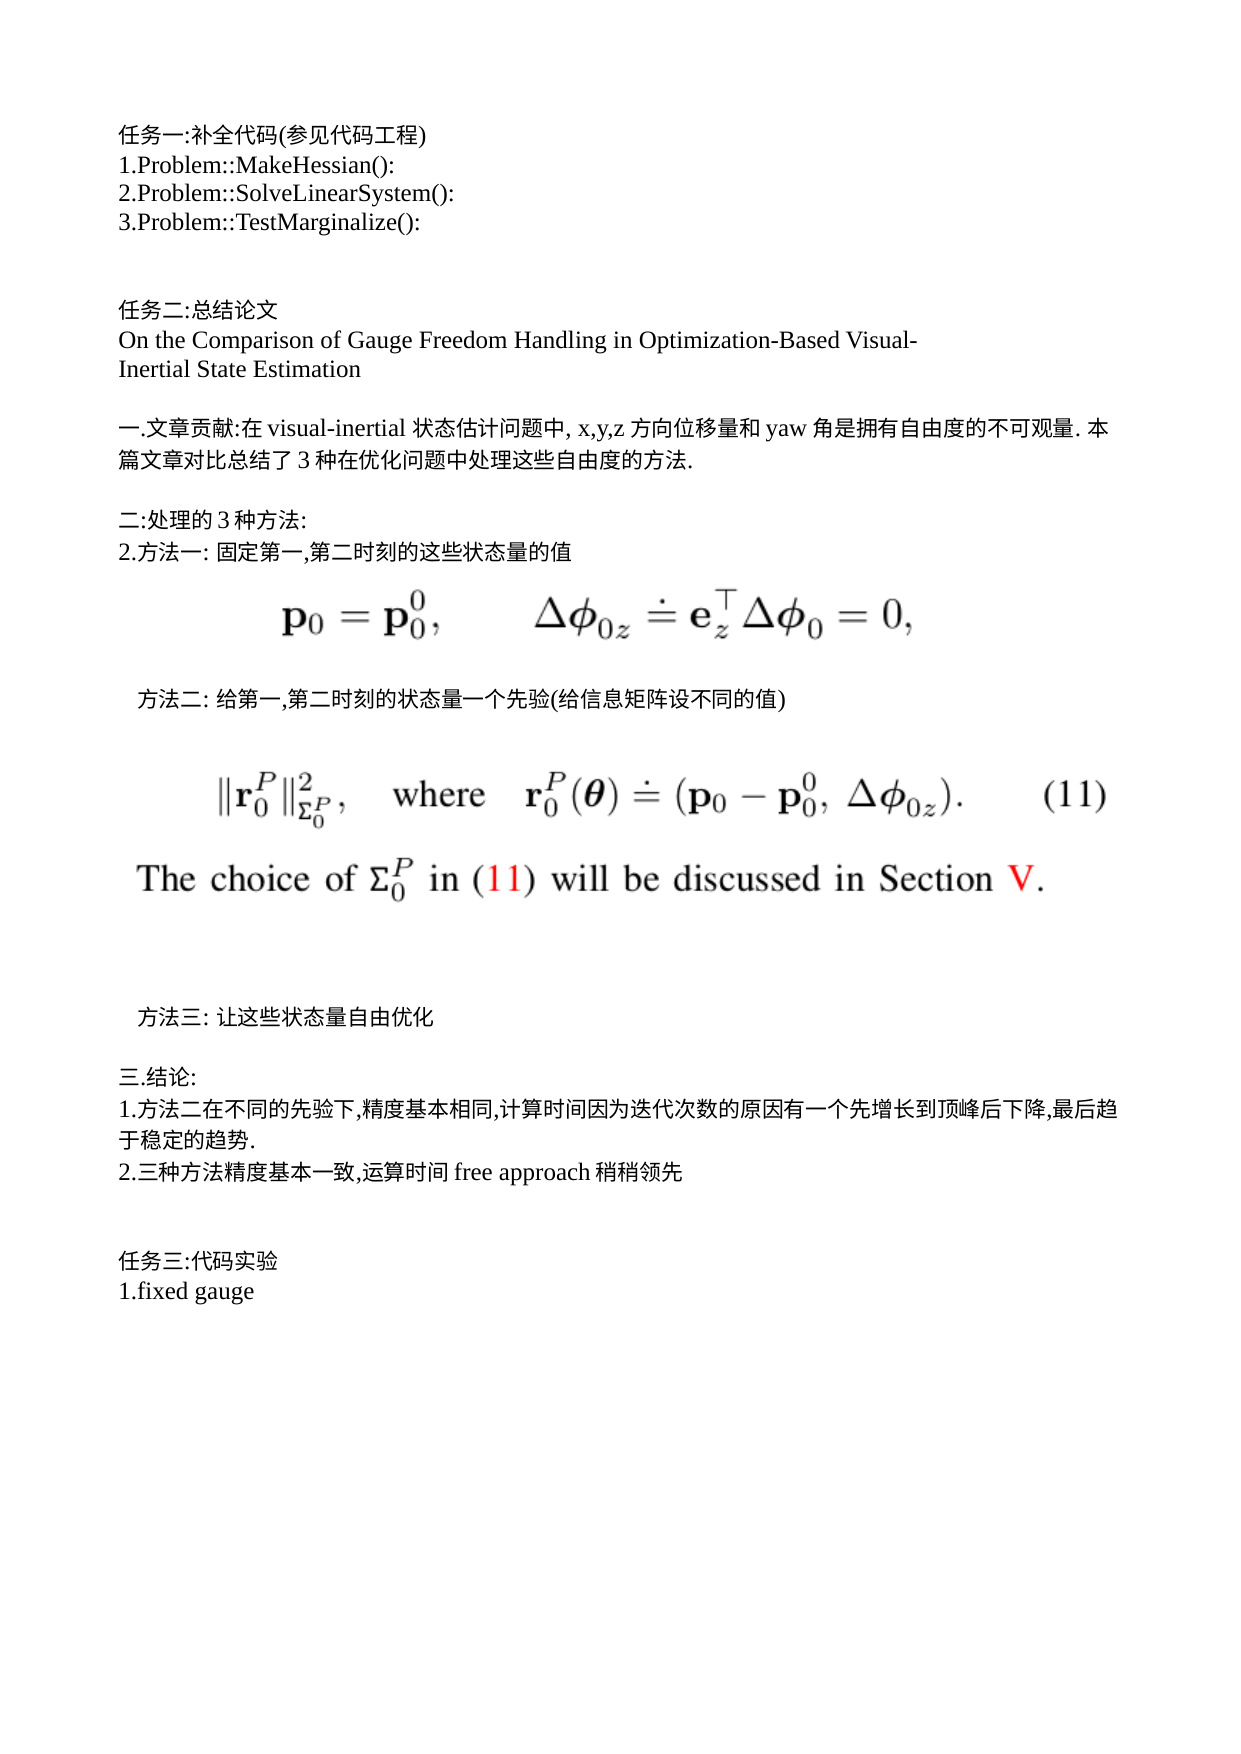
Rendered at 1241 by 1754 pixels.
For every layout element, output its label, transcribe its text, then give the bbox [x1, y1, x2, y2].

text 1.方法二在不同的先验下,精度基本相同,计算时间因为迭代次数的原因有一个先增长到顶峰后下降,最后趋于稳定的趋势. [118, 1092, 1122, 1155]
text 1.fixed gauge [118, 1276, 1122, 1304]
text 任务三:代码实验 [118, 1244, 1122, 1276]
text 2.三种方法精度基本一致,运算时间free approach稍稍领先 [118, 1155, 1122, 1187]
text 二:处理的3种方法: [118, 503, 1122, 535]
text 一.文章贡献:在visual-inertial 状态估计问题中, x,y,z方向位移量和yaw角是拥有自由度的不可观量. 本篇文章对比总结了3种在优化问题中处理这些自由度的方法. [118, 411, 1122, 475]
text 方法三: 让这些状态量自由优化 [118, 999, 1122, 1031]
text 2.Problem::SolveLinearSystem(): [118, 178, 1122, 207]
text 3.Problem::TestMarginalize(): [118, 207, 1122, 236]
text 方法二: 给第一,第二时刻的状态量一个先验(给信息矩阵设不同的值) [118, 682, 1122, 713]
text 任务一:补全代码(参见代码工程) [118, 118, 1122, 150]
text 2.方法一: 固定第一,第二时刻的这些状态量的值 [118, 535, 1122, 567]
text 任务二:总结论文 [118, 293, 1122, 325]
text 三.结论: [118, 1060, 1122, 1092]
picture [253, 566, 987, 667]
text On the Comparison of Gauge Freedom Handling in Optimization-Based Visual- [118, 325, 1122, 354]
text 1.Problem::MakeHessian(): [118, 150, 1122, 178]
text Inertial State Estimation [118, 354, 1122, 383]
picture [118, 742, 1123, 914]
